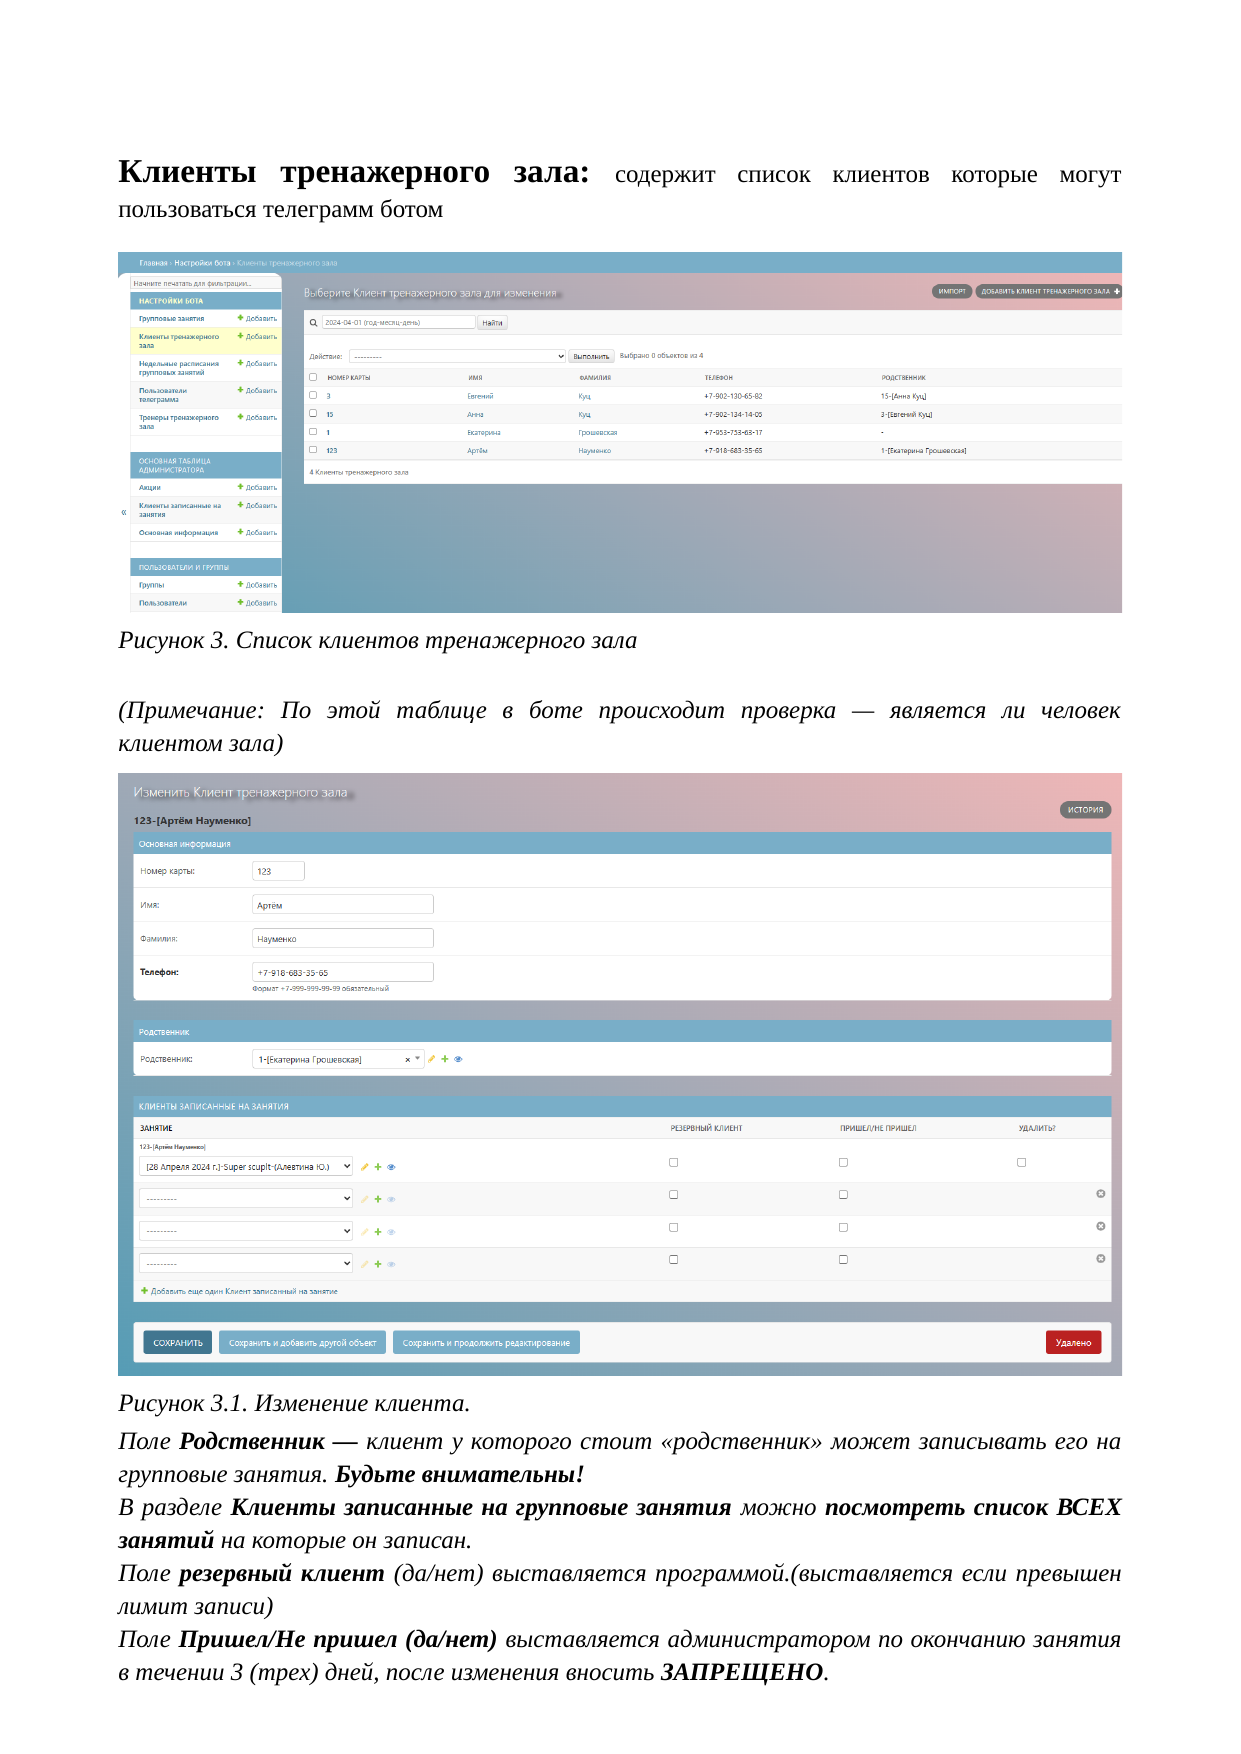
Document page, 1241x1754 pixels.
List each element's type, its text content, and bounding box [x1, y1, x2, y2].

text Поле Родственник — клиент у которого стоит «родственник» может записывать его на групповые занятия. Будьте внимательны! [118, 1417, 1122, 1487]
picture [118, 773, 1123, 1376]
picture [118, 252, 1123, 613]
text [118, 240, 1122, 252]
text Рисунок 3. Список клиентов тренажерного зала [118, 613, 1122, 654]
text [118, 761, 1122, 773]
text Клиенты тренажерного зала: содержит список клиентов которые могут пользоваться телеграмм ботом [118, 151, 1122, 222]
text В разделе Клиенты записанные на групповые занятия можно посмотреть список ВСЕХ занятий на которые он записан. [118, 1492, 1122, 1553]
text Рисунок 3.1. Изменение клиента. [118, 1376, 1122, 1417]
text (Примечание: По этой таблице в боте происходит проверка — является ли человек клиентом зала) [118, 695, 1122, 757]
text Поле Пришел/Не пришел (да/нет) выставляется администратором по окончанию занятия в течении 3 (трех) дней, после изменения вносить ЗАПРЕЩЕНО. [118, 1624, 1122, 1686]
text Поле резервный клиент (да/нет) выставляется программой.(выставляется если превышен лимит записи) [118, 1558, 1122, 1619]
